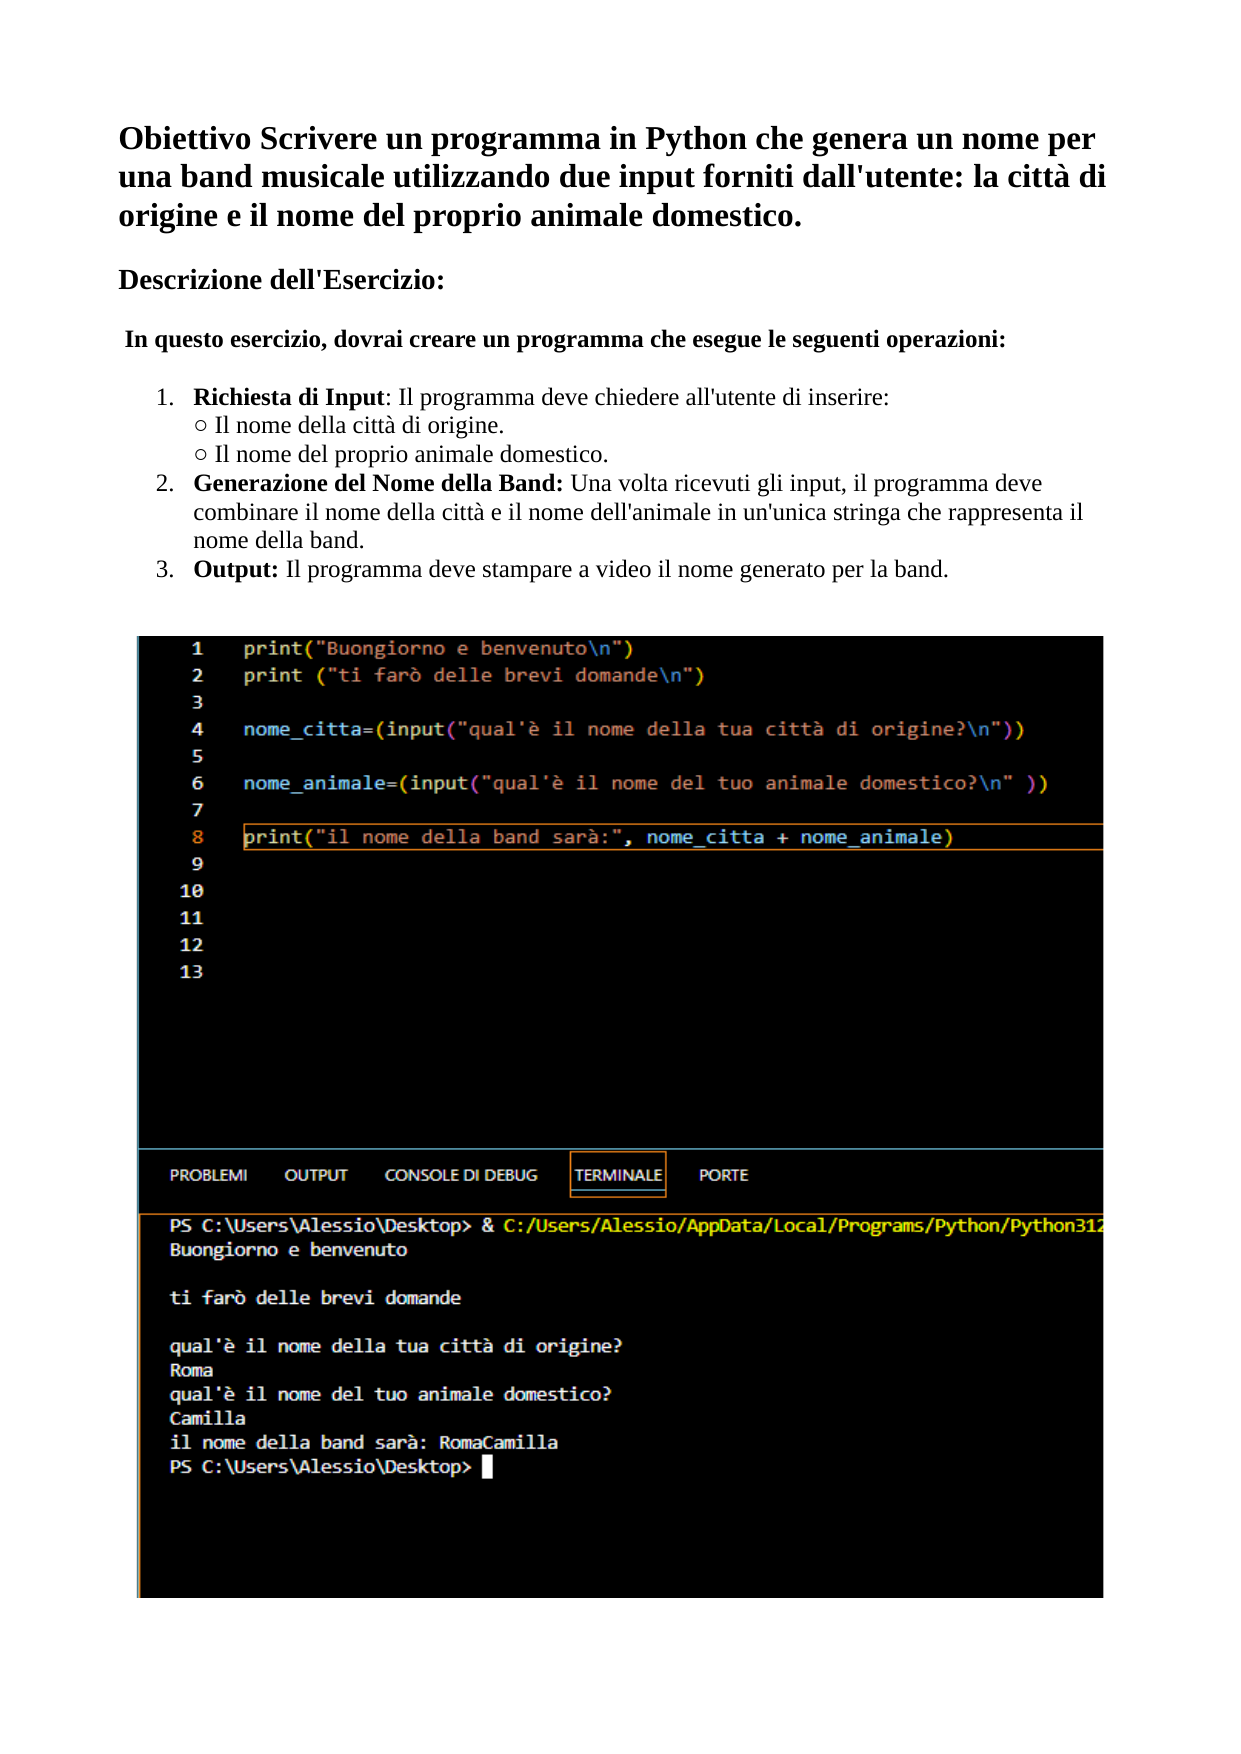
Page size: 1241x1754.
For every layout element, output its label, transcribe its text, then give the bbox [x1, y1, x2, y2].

list Richiesta di Input: Il programma deve chiedere all'utente di inserire: [156, 382, 1122, 410]
text In questo esercizio, dovrai creare un programma che esegue le seguenti operazioni: [118, 324, 1122, 353]
text Descrizione dell'Esercizio: [118, 262, 1122, 295]
text Obiettivo Scrivere un programma in Python che genera un nome per una band musicale utilizzando due input forniti dall'utente: la città di origine e il nome del proprio animale domestico. [118, 118, 1122, 233]
list ○ Il nome della città di origine. [156, 410, 1122, 439]
picture [136, 636, 1104, 1598]
list Generazione del Nome della Band: Una volta ricevuti gli input, il programma deve combinare il nome della città e il nome dell'animale in un'unica stringa che rappresenta il nome della band. [156, 468, 1122, 554]
list ○ Il nome del proprio animale domestico. [156, 439, 1122, 468]
list Output: Il programma deve stampare a video il nome generato per la band. [156, 554, 1122, 583]
